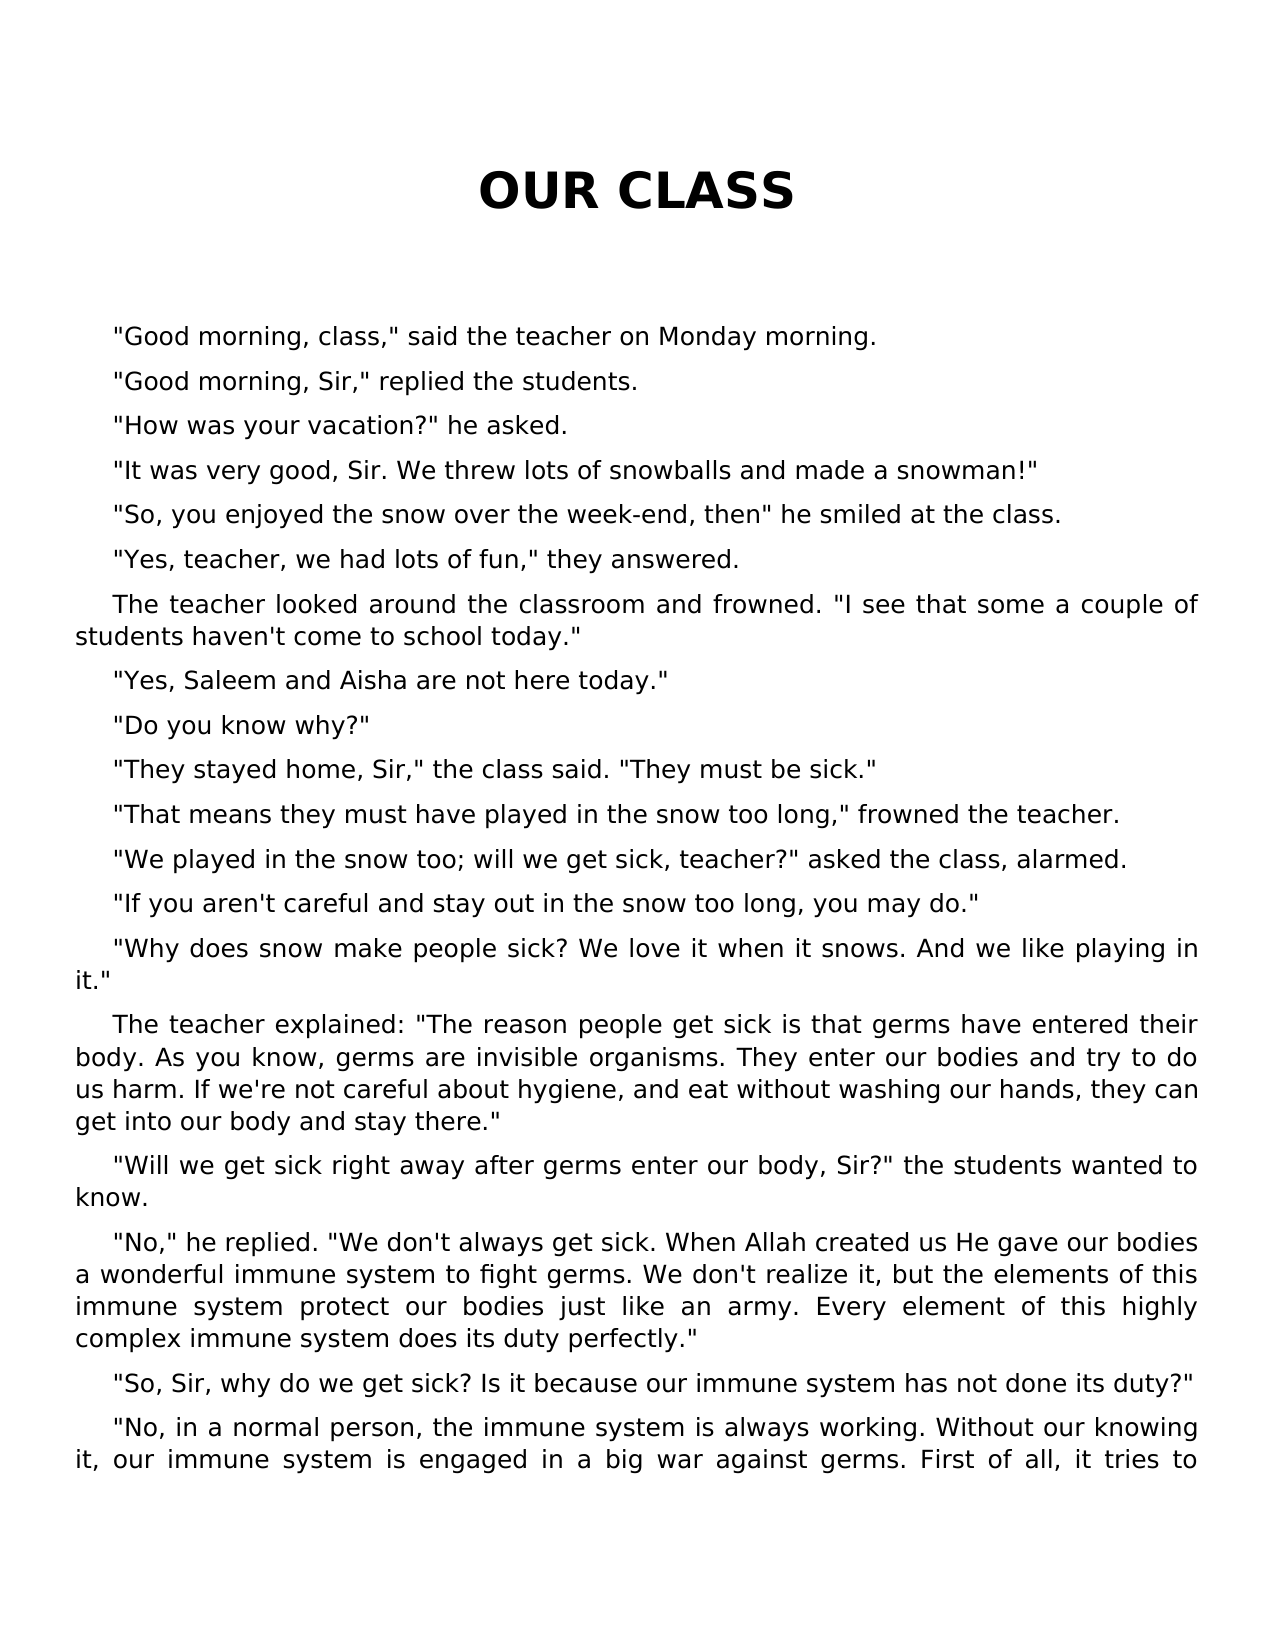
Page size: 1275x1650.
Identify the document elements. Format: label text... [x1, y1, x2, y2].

subtitle OUR CLASS [75, 162, 1200, 221]
text The teacher looked around the classroom and frowned. "I see that some a couple of students haven't come to school today." [75, 590, 1200, 651]
text "Good morning, Sir," replied the students. [75, 367, 1200, 396]
text "That means they must have played in the snow too long," frowned the teacher. [75, 800, 1200, 829]
text The teacher explained: "The reason people get sick is that germs have entered their body. As you know, germs are invisible organisms. They enter our bodies and try to do us harm. If we're not careful about hygiene, and eat without washing our hands, they can get into our body and stay there." [75, 1011, 1200, 1136]
text "Yes, teacher, we had lots of fun," they answered. [75, 545, 1200, 574]
text "Will we get sick right away after germs enter our body, Sir?" the students wanted to know. [75, 1152, 1200, 1213]
text "It was very good, Sir. We threw lots of snowballs and made a snowman!" [75, 456, 1200, 485]
text "How was your vacation?" he asked. [75, 412, 1200, 441]
text "No," he replied. "We don't always get sick. When Allah created us He gave our bodies a wonderful immune system to fight germs. We don't realize it, but the elements of this immune system protect our bodies just like an army. Every element of this highly complex immune system does its duty perfectly." [75, 1228, 1200, 1354]
text "Do you know why?" [75, 711, 1200, 740]
text "Yes, Saleem and Aisha are not here today." [75, 667, 1200, 696]
text "Good morning, class," said the teacher on Monday morning. [75, 322, 1200, 352]
text "They stayed home, Sir," the class said. "They must be sick." [75, 756, 1200, 785]
text "No, in a normal person, the immune system is always working. Without our knowing it, our immune system is engaged in a big war against germs. First of all, it tries to [75, 1414, 1200, 1475]
text "If you aren't careful and stay out in the snow too long, you may do." [75, 889, 1200, 919]
text "So, Sir, why do we get sick? Is it because our immune system has not done its duty?" [75, 1369, 1200, 1398]
text "Why does snow make people sick? We love it when it snows. And we like playing in it." [75, 934, 1200, 995]
text "We played in the snow too; will we get sick, teacher?" asked the class, alarmed. [75, 845, 1200, 874]
text "So, you enjoyed the snow over the week-end, then" he smiled at the class. [75, 501, 1200, 530]
